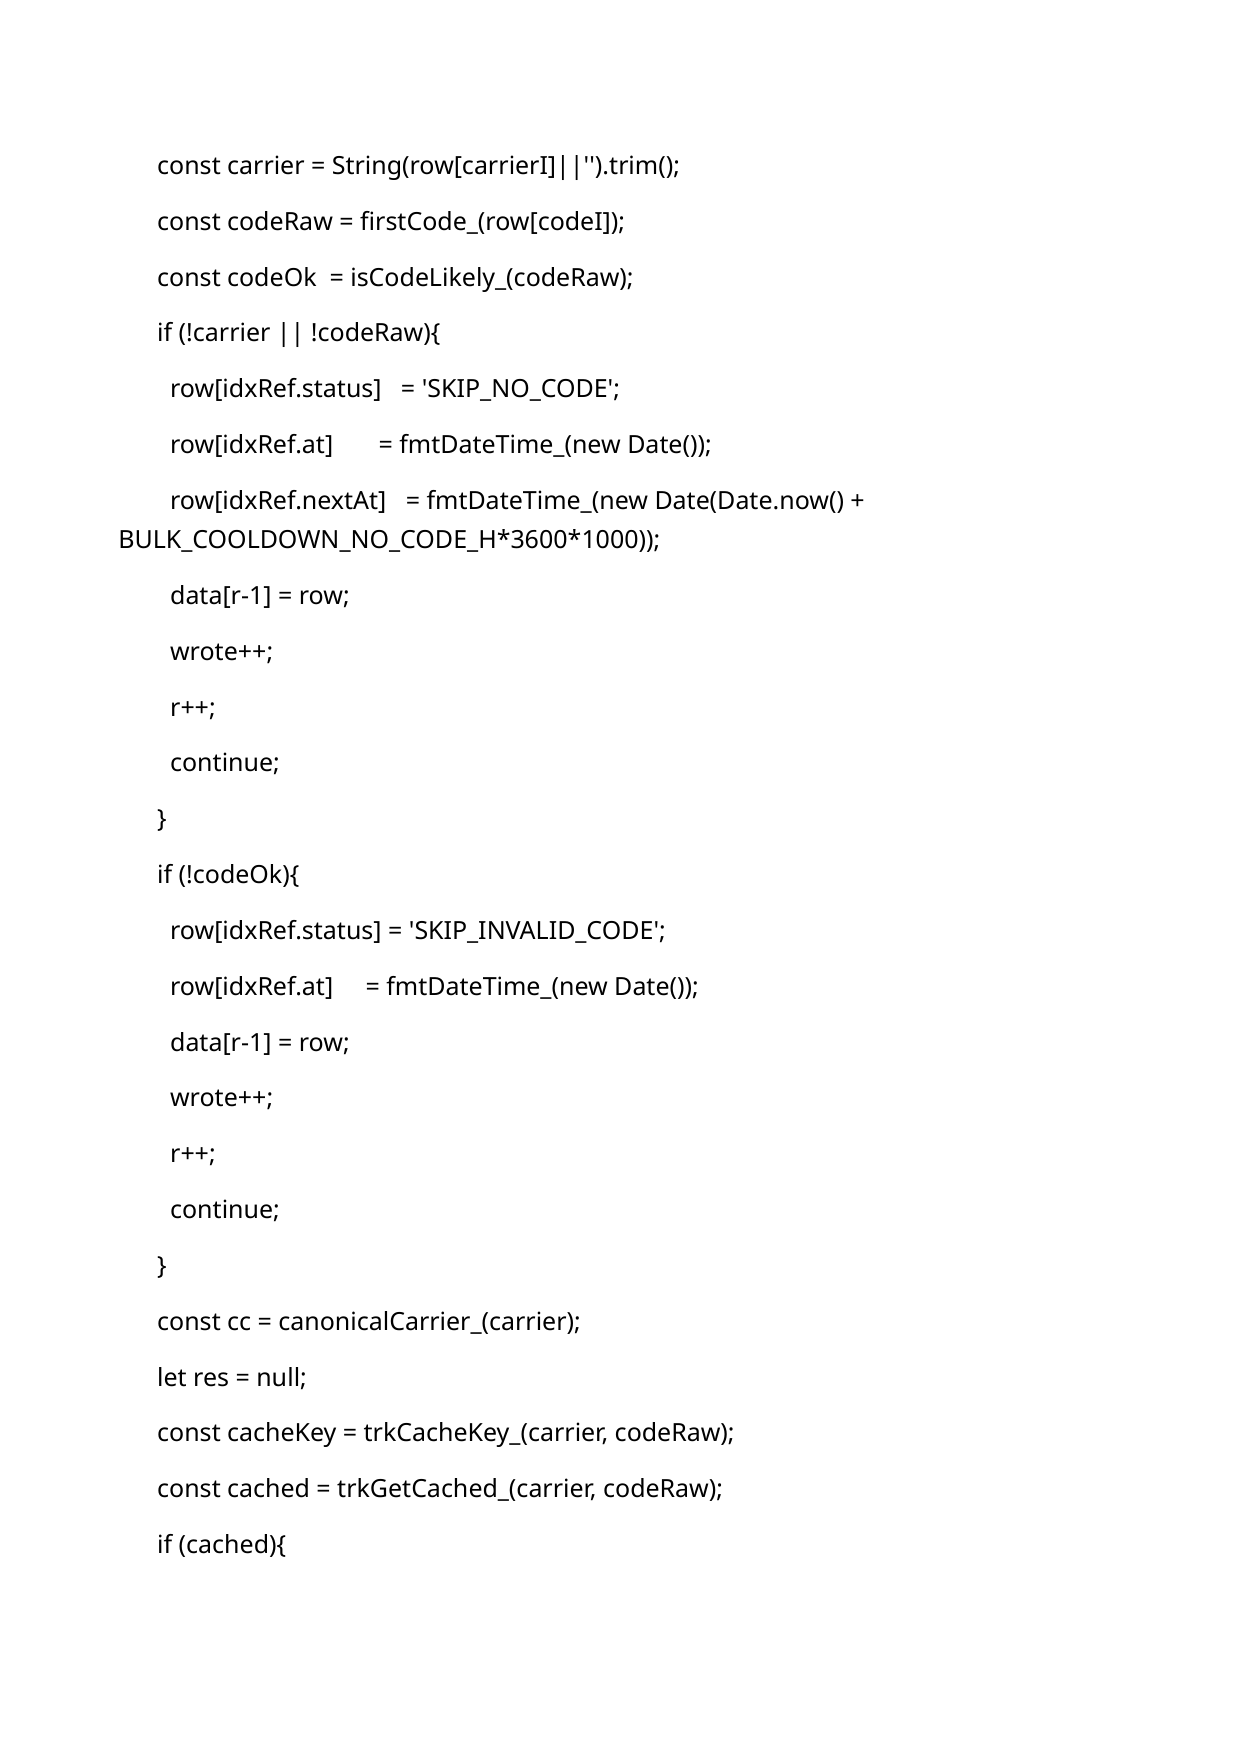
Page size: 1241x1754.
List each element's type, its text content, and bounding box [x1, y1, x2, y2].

text const cacheKey = trkCacheKey_(carrier, codeRaw); [118, 1415, 1122, 1449]
text wrote++; [118, 1080, 1122, 1114]
text continue; [118, 745, 1122, 779]
text row[idxRef.at] = fmtDateTime_(new Date()); [118, 427, 1122, 461]
text row[idxRef.status] = 'SKIP_INVALID_CODE'; [118, 913, 1122, 947]
text r++; [118, 1136, 1122, 1170]
text const cached = trkGetCached_(carrier, codeRaw); [118, 1471, 1122, 1505]
text continue; [118, 1192, 1122, 1226]
text const codeRaw = firstCode_(row[codeI]); [118, 203, 1122, 237]
text } [118, 1248, 1122, 1282]
text wrote++; [118, 633, 1122, 667]
text data[r-1] = row; [118, 1024, 1122, 1058]
text if (!carrier || !codeRaw){ [118, 315, 1122, 349]
text let res = null; [118, 1359, 1122, 1393]
text if (cached){ [118, 1527, 1122, 1561]
text const cc = canonicalCarrier_(carrier); [118, 1303, 1122, 1337]
text row[idxRef.nextAt] = fmtDateTime_(new Date(Date.now() + BULK_COOLDOWN_NO_CODE_H*3600*1000)); [118, 483, 1122, 556]
text row[idxRef.status] = 'SKIP_NO_CODE'; [118, 371, 1122, 405]
text r++; [118, 689, 1122, 723]
text if (!codeOk){ [118, 857, 1122, 891]
text const carrier = String(row[carrierI]||'').trim(); [118, 148, 1122, 182]
text row[idxRef.at] = fmtDateTime_(new Date()); [118, 968, 1122, 1002]
text const codeOk = isCodeLikely_(codeRaw); [118, 259, 1122, 293]
text data[r-1] = row; [118, 578, 1122, 612]
text } [118, 801, 1122, 835]
